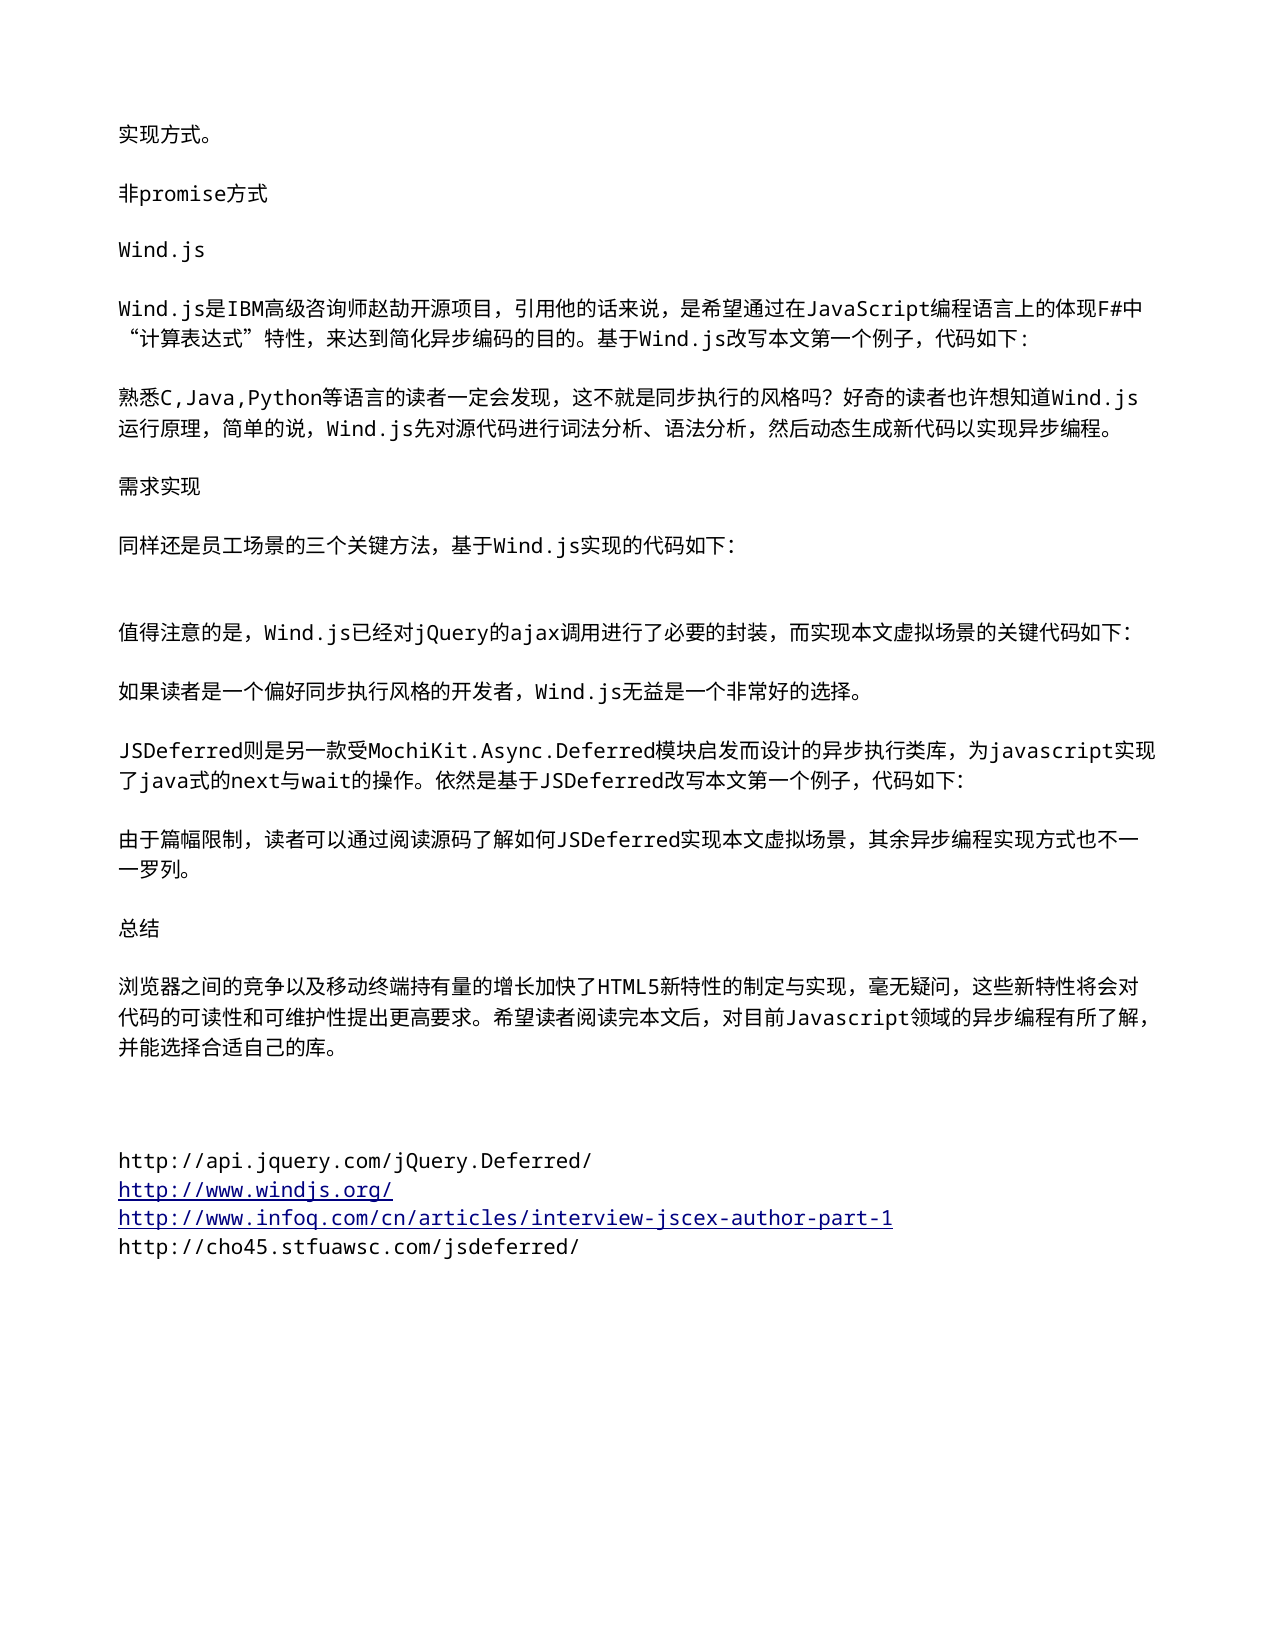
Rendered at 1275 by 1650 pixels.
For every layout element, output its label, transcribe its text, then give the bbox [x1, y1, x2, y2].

text 需求实现 [118, 471, 1157, 501]
text 总结 [118, 912, 1157, 942]
text JSDeferred则是另一款受MochiKit.Async.Deferred模块启发而设计的异步执行类库，为javascript实现了java式的next与wait的操作。依然是基于JSDeferred改写本文第一个例子，代码如下： [118, 734, 1157, 794]
text 非promise方式 [118, 177, 1157, 207]
text 由于篇幅限制，读者可以通过阅读源码了解如何JSDeferred实现本文虚拟场景，其余异步编程实现方式也不一一罗列。 [118, 823, 1157, 883]
text 同样还是员工场景的三个关键方法，基于Wind.js实现的代码如下： [118, 529, 1157, 559]
text http://www.infoq.com/cn/articles/interview-jscex-author-part-1 [118, 1203, 1157, 1232]
text 值得注意的是，Wind.js已经对jQuery的ajax调用进行了必要的封装，而实现本文虚拟场景的关键代码如下： [118, 616, 1157, 647]
text 熟悉C,Java,Python等语言的读者一定会发现，这不就是同步执行的风格吗？好奇的读者也许想知道Wind.js运行原理，简单的说，Wind.js先对源代码进行词法分析、语法分析，然后动态生成新代码以实现异步编程。 [118, 381, 1157, 442]
text 如果读者是一个偏好同步执行风格的开发者，Wind.js无益是一个非常好的选择。 [118, 675, 1157, 705]
text Wind.js是IBM高级咨询师赵劼开源项目，引用他的话来说，是希望通过在JavaScript编程语言上的体现F#中“计算表达式”特性，来达到简化异步编码的目的。基于Wind.js改写本文第一个例子，代码如下: [118, 292, 1157, 353]
text 实现方式。 [118, 118, 1157, 148]
text http://cho45.stfuawsc.com/jsdeferred/ [118, 1232, 1157, 1260]
text Wind.js [118, 236, 1157, 264]
text http://api.jquery.com/jQuery.Deferred/ [118, 1147, 1157, 1175]
text 浏览器之间的竞争以及移动终端持有量的增长加快了HTML5新特性的制定与实现，毫无疑问，这些新特性将会对代码的可读性和可维护性提出更高要求。希望读者阅读完本文后，对目前Javascript领域的异步编程有所了解，并能选择合适自己的库。 [118, 971, 1157, 1061]
text http://www.windjs.org/ [118, 1175, 1157, 1203]
